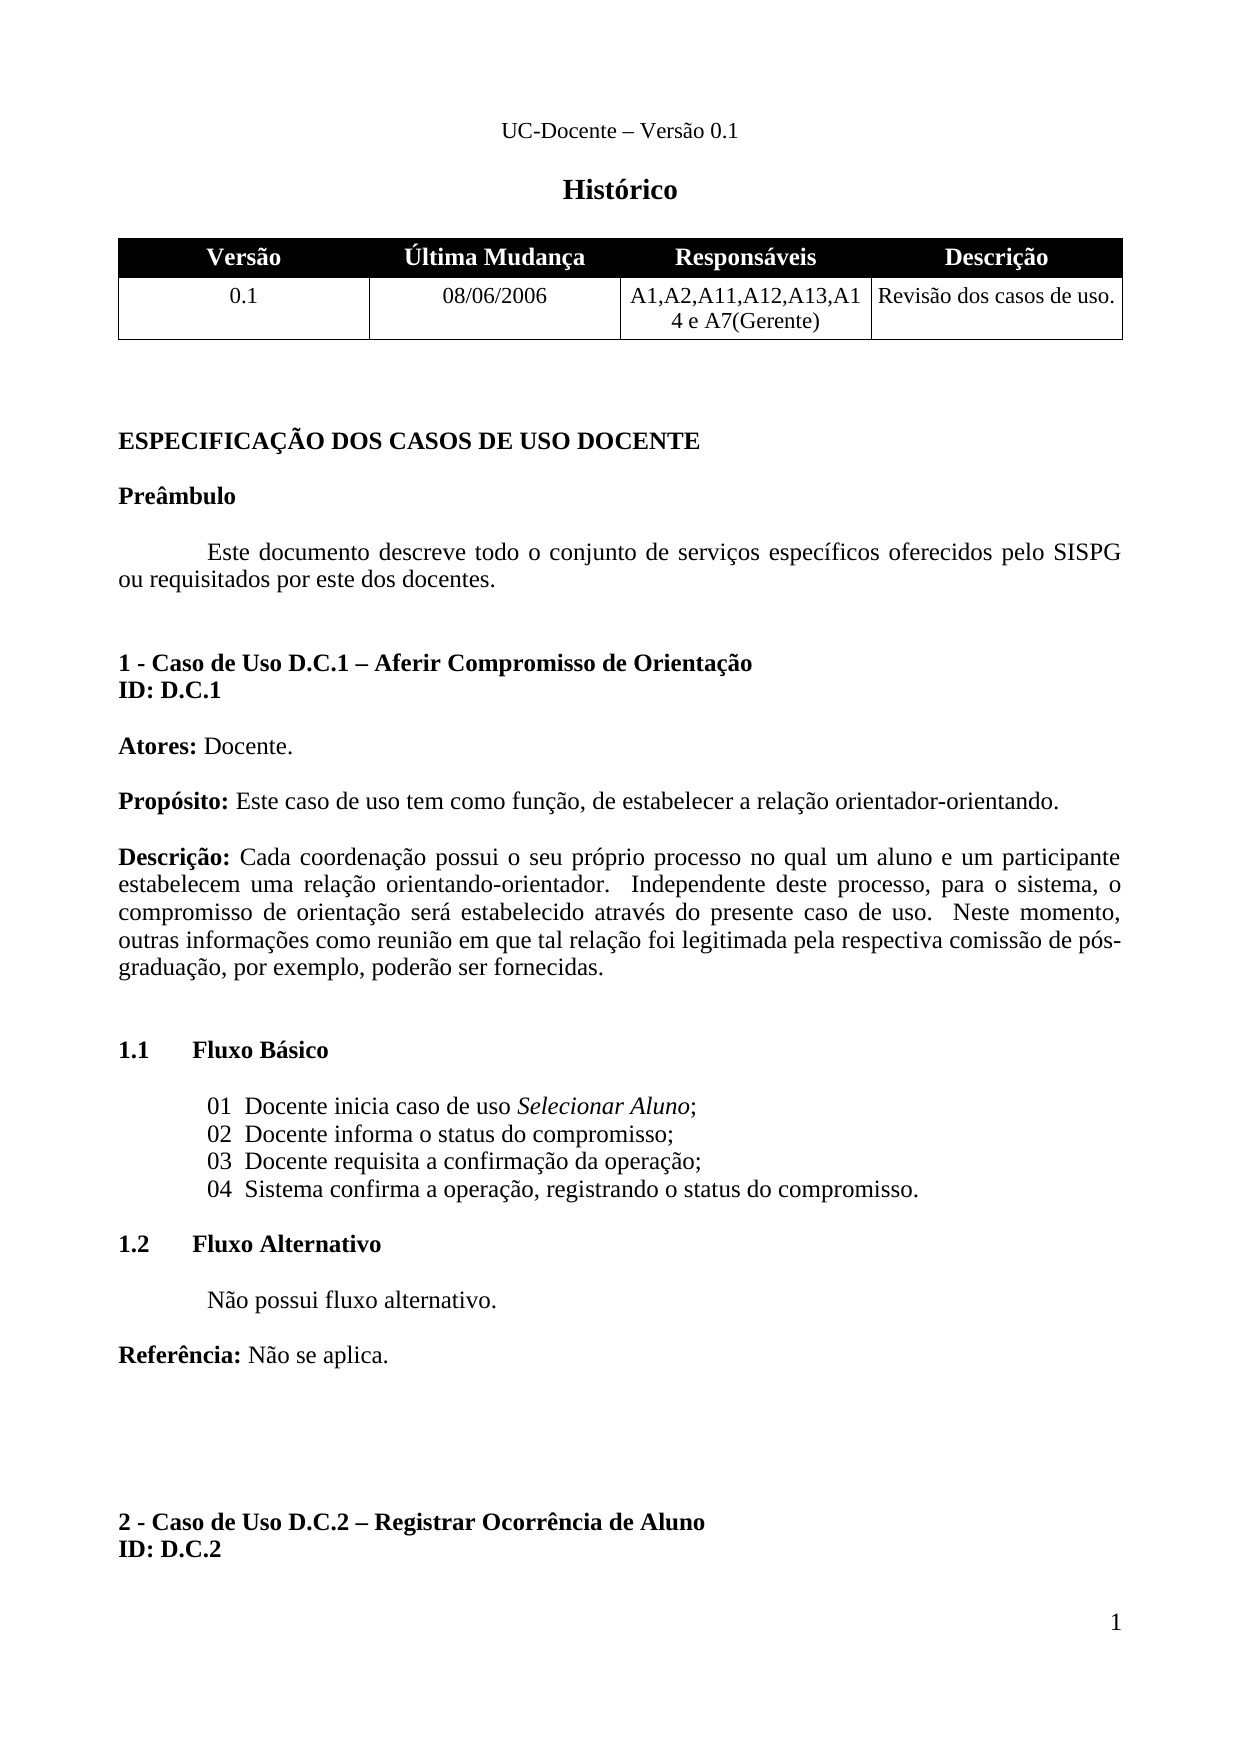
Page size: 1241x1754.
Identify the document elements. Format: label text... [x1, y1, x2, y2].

text 1.1 Fluxo Básico [118, 1037, 1122, 1064]
text 02 Docente informa o status do compromisso; [118, 1120, 1122, 1147]
text 03 Docente requisita a confirmação da operação; [118, 1147, 1122, 1175]
table_cell 08/06/2006 [370, 278, 620, 339]
text Descrição: Cada coordenação possui o seu próprio processo no qual um aluno e um participante estabelecem uma relação orientando-orientador. Independente deste processo, para o sistema, o compromisso de orientação será estabelecido através do presente caso de uso. Neste momento, outras informações como reunião em que tal relação foi legitimada pela respectiva comissão de pós-graduação, por exemplo, poderão ser fornecidas. [118, 843, 1122, 981]
table_cell 0.1 [119, 278, 369, 339]
text Histórico [118, 173, 1122, 205]
text 1 - Caso de Uso D.C.1 – Aferir Compromisso de Orientação [118, 649, 1122, 676]
text ID: D.C.2 [118, 1535, 1122, 1563]
table_header Última Mudança [370, 239, 620, 277]
text 2 - Caso de Uso D.C.2 – Registrar Ocorrência de Aluno [118, 1508, 1122, 1535]
text ID: D.C.1 [118, 676, 1122, 704]
text ESPECIFICAÇÃO DOS CASOS DE USO DOCENTE [118, 427, 1122, 455]
table_header Descrição [872, 239, 1122, 277]
text Referência: Não se aplica. [118, 1341, 1122, 1369]
text Propósito: Este caso de uso tem como função, de estabelecer a relação orientador-orientando. [118, 787, 1122, 815]
text 01 Docente inicia caso de uso Selecionar Aluno; [118, 1092, 1122, 1120]
text Não possui fluxo alternativo. [118, 1286, 1122, 1314]
table_header Versão [119, 239, 369, 277]
table_cell Revisão dos casos de uso. [872, 278, 1122, 339]
table_header Responsáveis [621, 239, 871, 277]
text 04 Sistema confirma a operação, registrando o status do compromisso. [118, 1175, 1122, 1203]
table_cell A1,A2,A11,A12,A13,A14 e A7(Gerente) [621, 278, 871, 339]
text Preâmbulo [118, 482, 1122, 510]
text 1.2 Fluxo Alternativo [118, 1231, 1122, 1258]
text Este documento descreve todo o conjunto de serviços específicos oferecidos pelo SISPG ou requisitados por este dos docentes. [118, 538, 1122, 593]
text Atores: Docente. [118, 732, 1122, 759]
